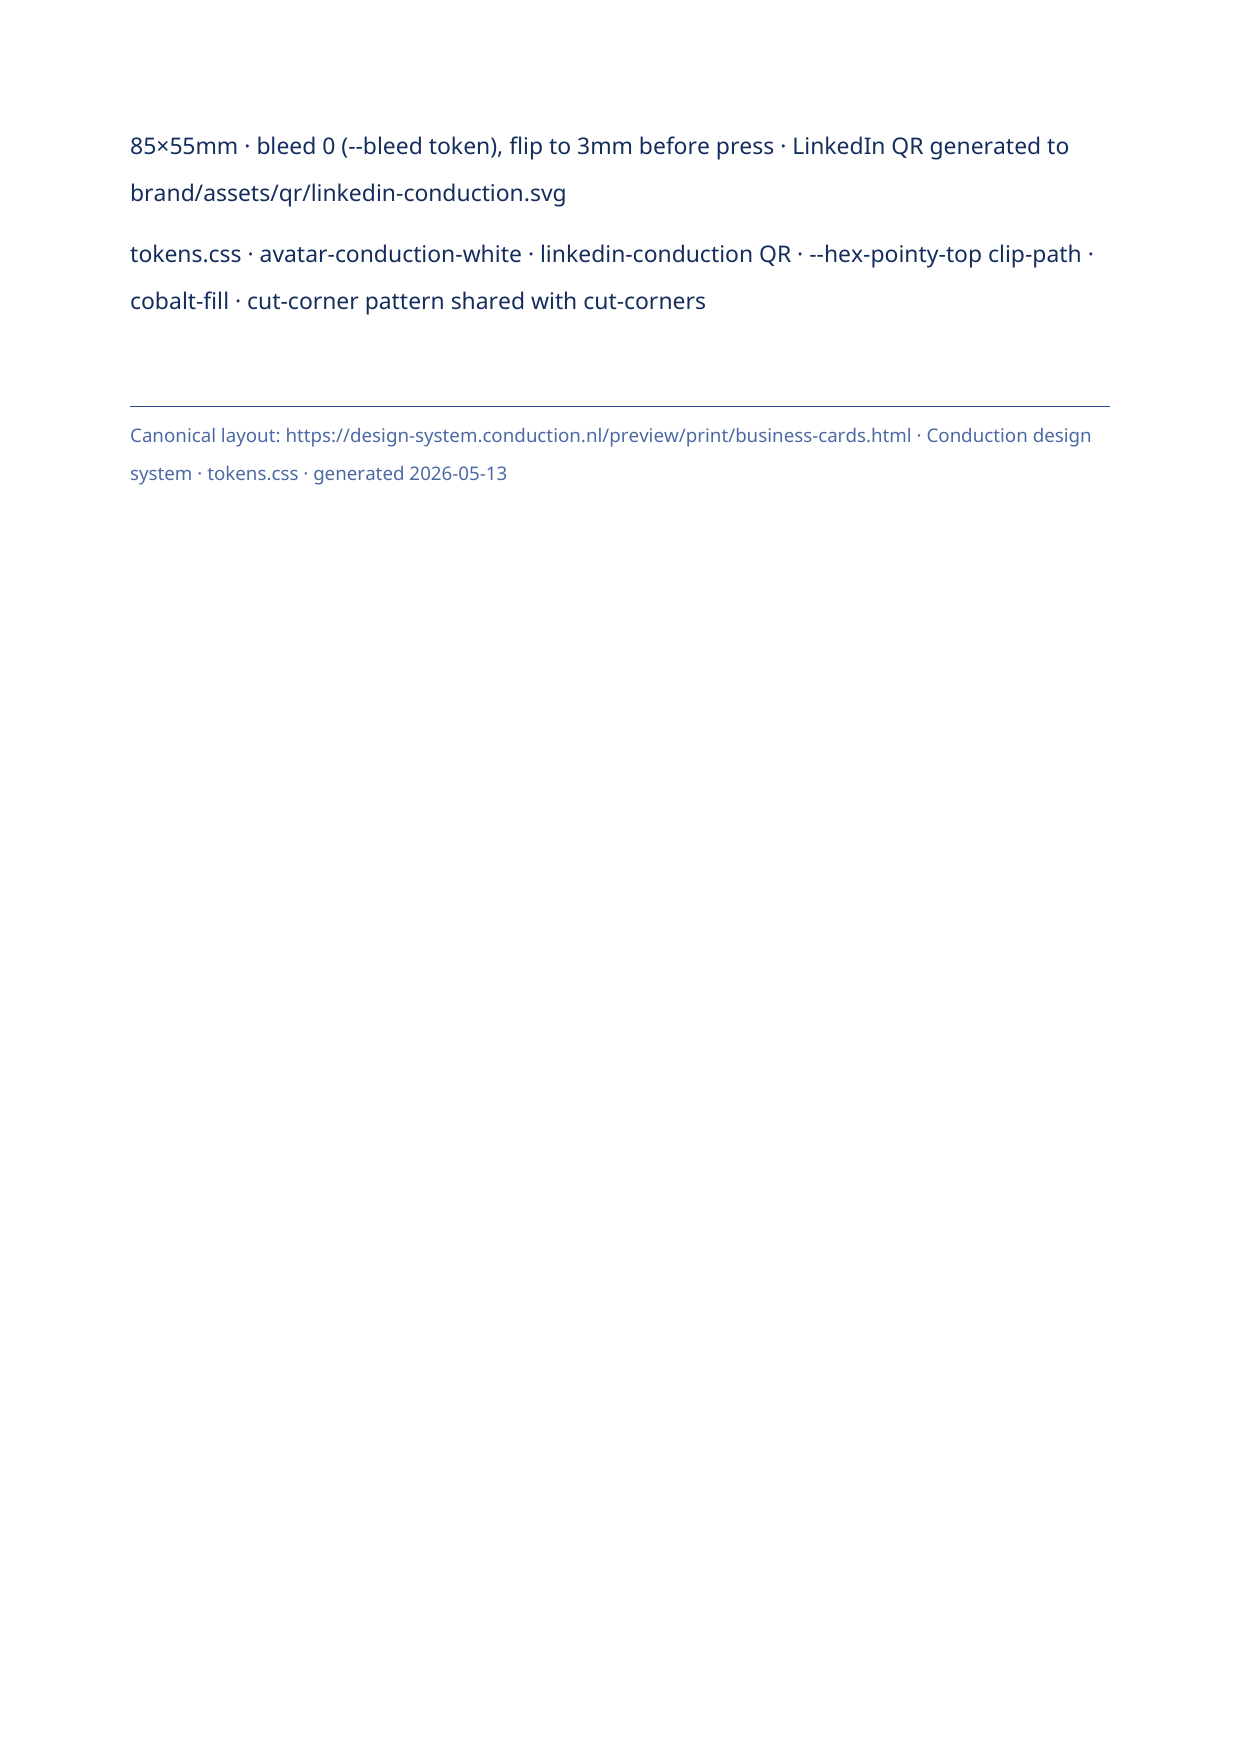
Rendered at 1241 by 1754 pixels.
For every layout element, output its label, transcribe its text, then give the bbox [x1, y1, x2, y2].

text Canonical layout: https://design-system.conduction.nl/preview/print/business-cards.html · Conduction design system · tokens.css · generated 2026-05-13 [130, 407, 1110, 486]
text tokens.css · avatar-conduction-white · linkedin-conduction QR · --hex-pointy-top clip-path · cobalt-fill · cut-corner pattern shared with cut-corners [130, 238, 1110, 317]
text 85×55mm · bleed 0 (--bleed token), flip to 3mm before press · LinkedIn QR generated to brand/assets/qr/linkedin-conduction.svg [130, 130, 1110, 208]
